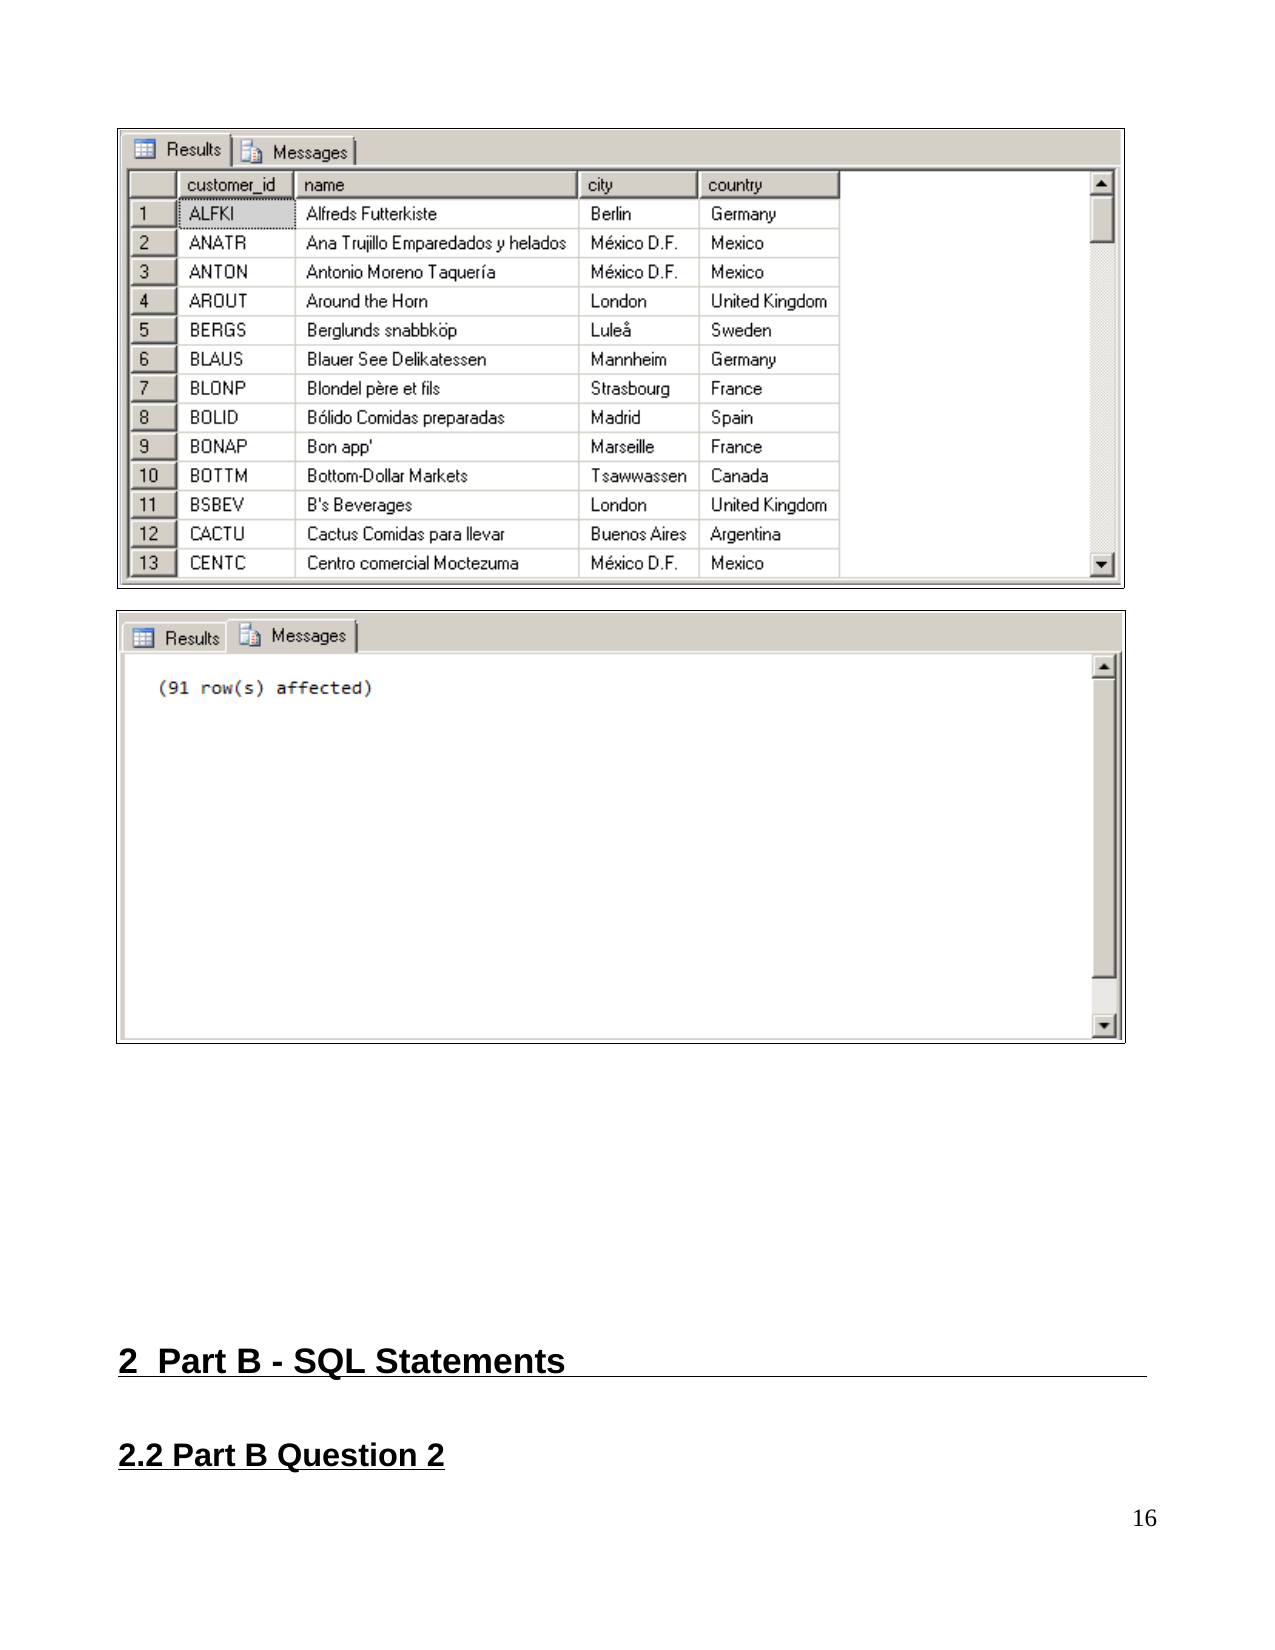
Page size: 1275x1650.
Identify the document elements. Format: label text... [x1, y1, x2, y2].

picture [119, 130, 1121, 585]
text 2 Part B - SQL Statements [118, 1340, 1157, 1381]
picture [119, 613, 1123, 1040]
text 2.2 Part B Question 2 [118, 1436, 1157, 1473]
